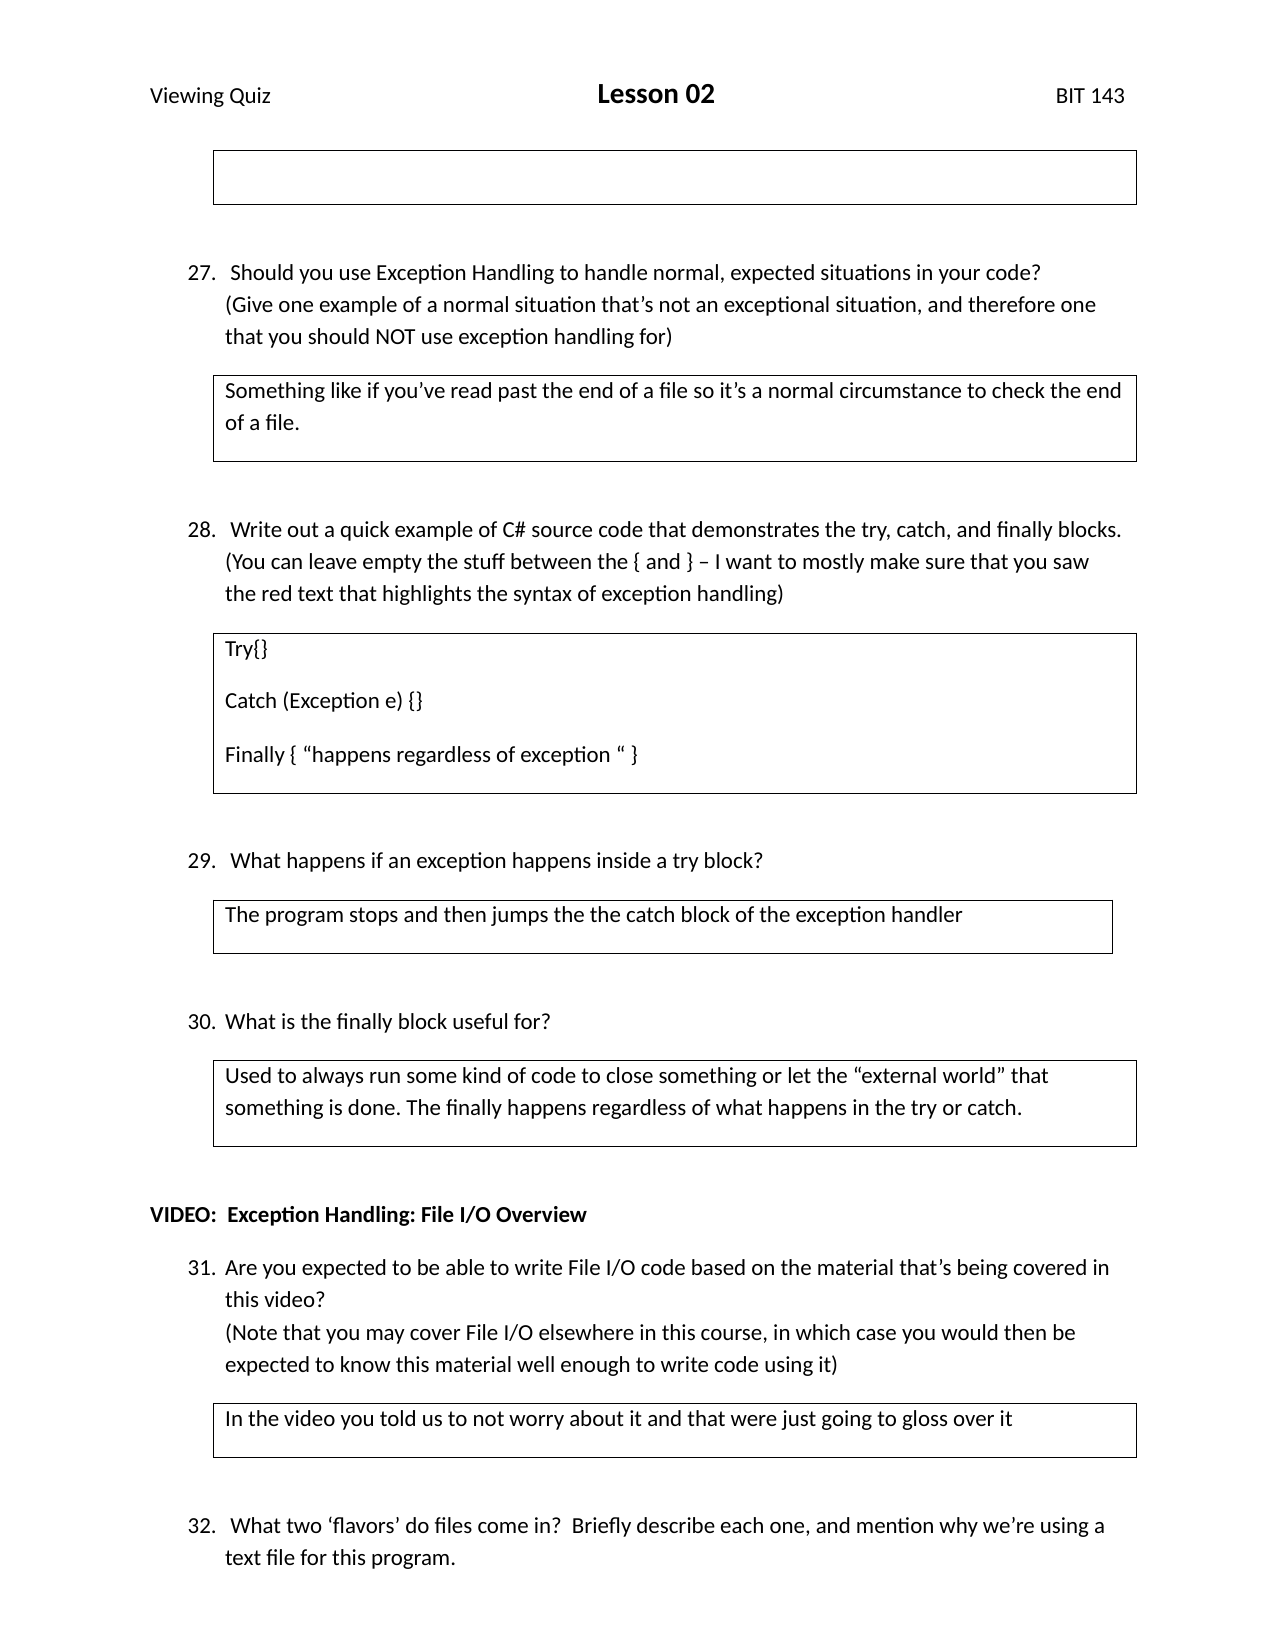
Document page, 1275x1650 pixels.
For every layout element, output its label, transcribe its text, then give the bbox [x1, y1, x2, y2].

table_header Used to always run some kind of code to close something or let the “external world” that something is done. The finally happens regardless of what happens in the try or catch. [214, 1061, 1136, 1146]
list What two ‘flavors’ do files come in? Briefly describe each one, and mention why we’re using a text file for this program. [187, 1511, 1125, 1571]
list What happens if an exception happens inside a try block? [187, 846, 1125, 874]
list Should you use Exception Handling to handle normal, expected situations in your code? (Give one example of a normal situation that’s not an exceptional situation, and therefore one that you should NOT use exception handling for) [187, 258, 1125, 350]
table_header [214, 151, 1136, 204]
text VIDEO: Exception Handling: File I/O Overview [150, 1200, 1125, 1228]
table_header In the video you told us to not worry about it and that were just going to gloss over it [214, 1404, 1136, 1457]
list Are you expected to be able to write File I/O code based on the material that’s being covered in this video? (Note that you may cover File I/O elsewhere in this course, in which case you would then be expected to know this material well enough to write code using it) [187, 1253, 1125, 1378]
table_header Something like if you’ve read past the end of a file so it’s a normal circumstance to check the end of a file. [214, 376, 1136, 461]
list What is the finally block useful for? [187, 1007, 1125, 1035]
table_header Try{} Catch (Exception e) {} Finally { “happens regardless of exception “ } [214, 634, 1136, 792]
list Write out a quick example of C# source code that demonstrates the try, catch, and finally blocks. (You can leave empty the stuff between the { and } – I want to mostly make sure that you saw the red text that highlights the syntax of exception handling) [187, 515, 1125, 608]
table_header The program stops and then jumps the the catch block of the exception handler [214, 901, 1112, 953]
